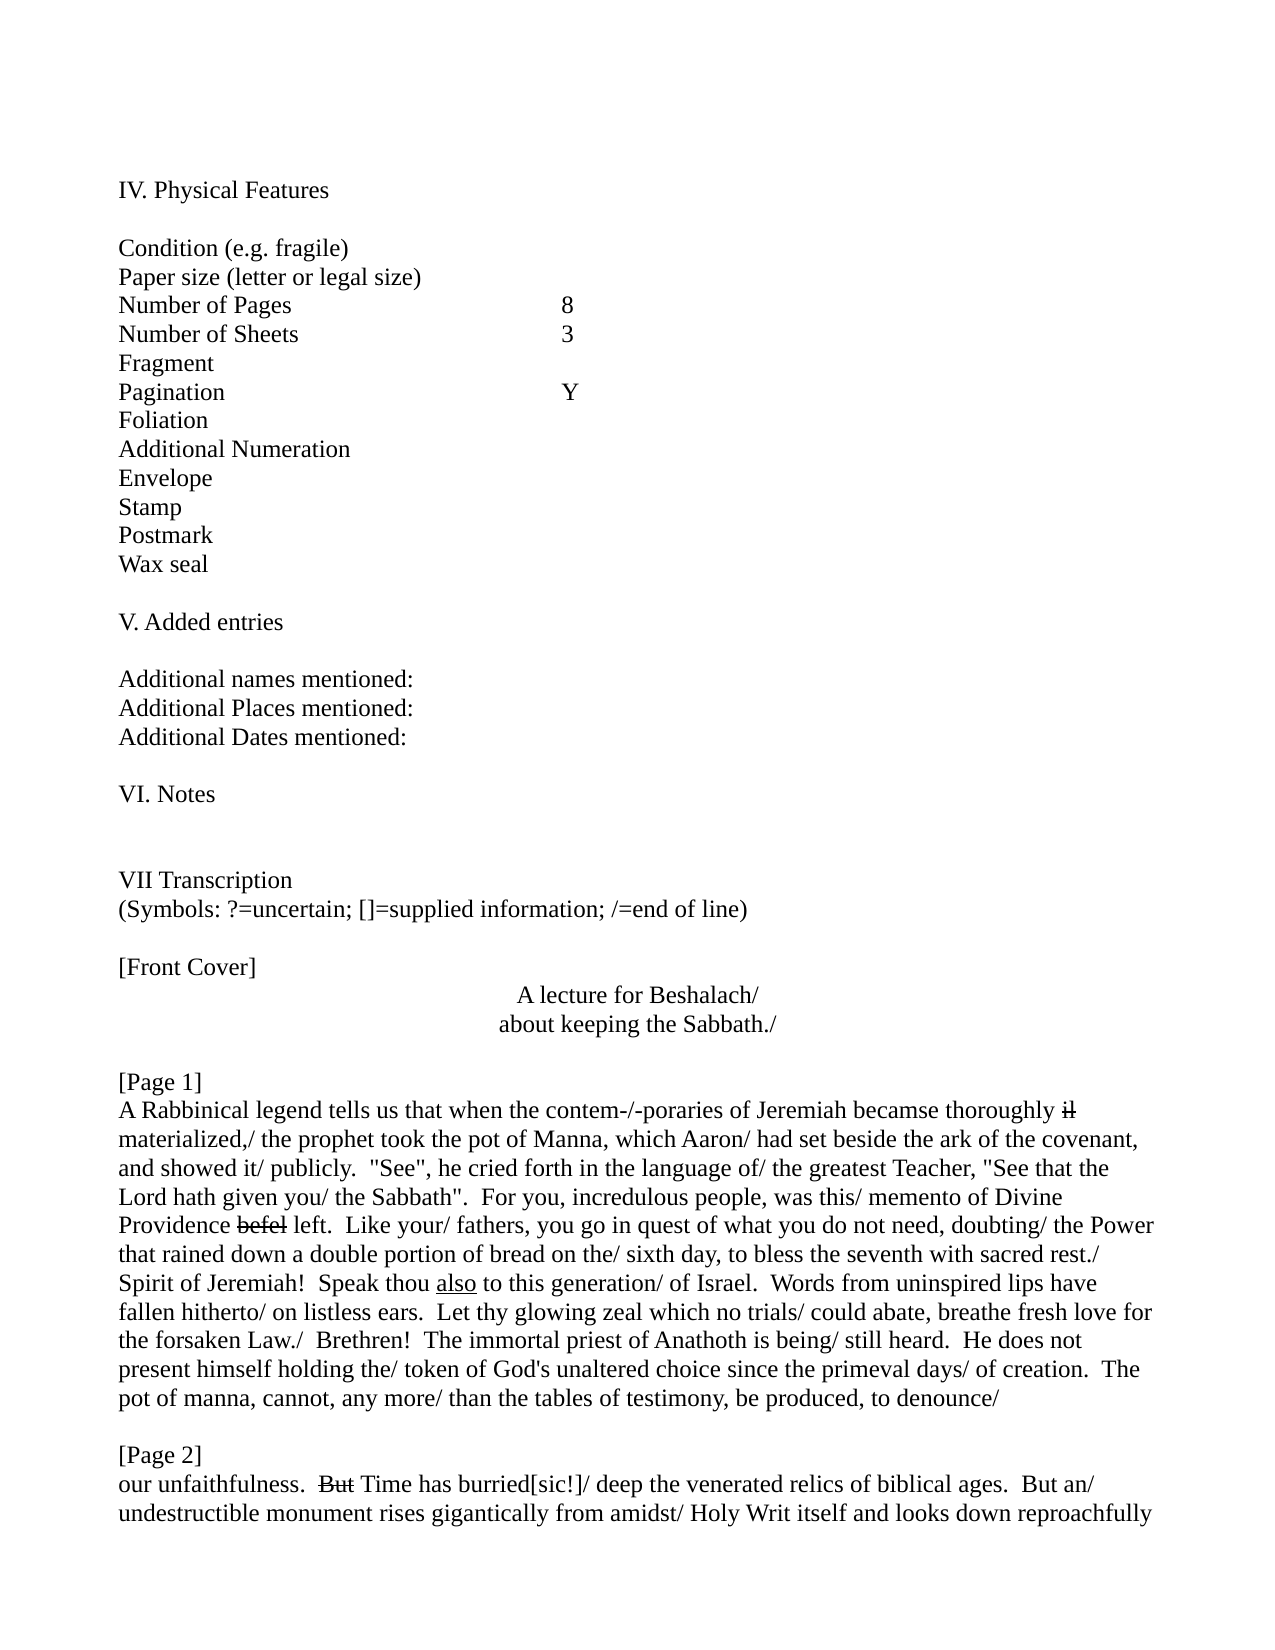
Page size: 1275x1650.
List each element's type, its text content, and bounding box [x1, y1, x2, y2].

text (Symbols: ?=uncertain; []=supplied information; /=end of line) [118, 894, 1157, 923]
text Condition (e.g. fragile) [118, 233, 1157, 262]
text Foliation [118, 406, 1157, 434]
text Envelope [118, 463, 1157, 492]
text IV. Physical Features [118, 176, 1157, 204]
text Postma rk [118, 521, 1157, 549]
text Additional names mentioned: [118, 664, 1157, 693]
text [Page 2] [118, 1441, 1157, 1469]
text Pagination Y [118, 377, 1157, 406]
text A lecture for Beshalach/ [118, 981, 1157, 1009]
text Stamp [118, 492, 1157, 521]
text Additional Dates mentioned: [118, 722, 1157, 751]
text VI. Notes [118, 779, 1157, 808]
text VII Transcription [118, 866, 1157, 894]
text Additional Numeration [118, 434, 1157, 463]
text Number of Pages 8 [118, 291, 1157, 319]
text V. Added entries [118, 607, 1157, 636]
text our unfaithfulness. But Time has burried[sic!]/ deep the venerated relics of biblical ages. But an/ undestructible monument rises gigantically from amidst/ Holy Writ itself and looks down reproachfully [118, 1469, 1157, 1527]
text Paper size (letter or legal size) [118, 262, 1157, 291]
text [Front Cover] [118, 952, 1157, 981]
text Fragment [118, 348, 1157, 377]
text Wax seal [118, 549, 1157, 578]
text A Rabbinical legend tells us that when the contem-/-poraries of Jeremiah becamse thoroughly il materialized,/ the prophet took the pot of Manna, which Aaron/ had set beside the ark of the covenant, and showed it/ publicly. "See", he cried forth in the language of/ the greatest Teacher, "See that the Lord hath given you/ the Sabbath". For you, incredulous people, was this/ memento of Divine Providence befel left. Like your/ fathers, you go in quest of what you do not need, doubting/ the Power that rained down a double portion of bread on the/ sixth day, to bless the seventh with sacred rest./ Spirit of Jeremiah! Speak thou also to this generation/ of Israel. Words from uninspired lips have fallen hitherto/ on listless ears. Let thy glowing zeal which no trials/ could abate, breathe fresh love for the forsaken Law./ Brethren! The immortal priest of Anathoth is being/ still heard. He does not present himself holding the/ token of God's unaltered choice since the primeval days/ of creation. The pot of manna, cannot, any more/ than the tables of testimony, be produced, to denounce/ [118, 1096, 1157, 1412]
text [Page 1] [118, 1067, 1157, 1096]
text Additional Places mentioned: [118, 693, 1157, 722]
text about keeping the Sabbath./ [118, 1009, 1157, 1038]
text Number of Sheets 3 [118, 319, 1157, 348]
